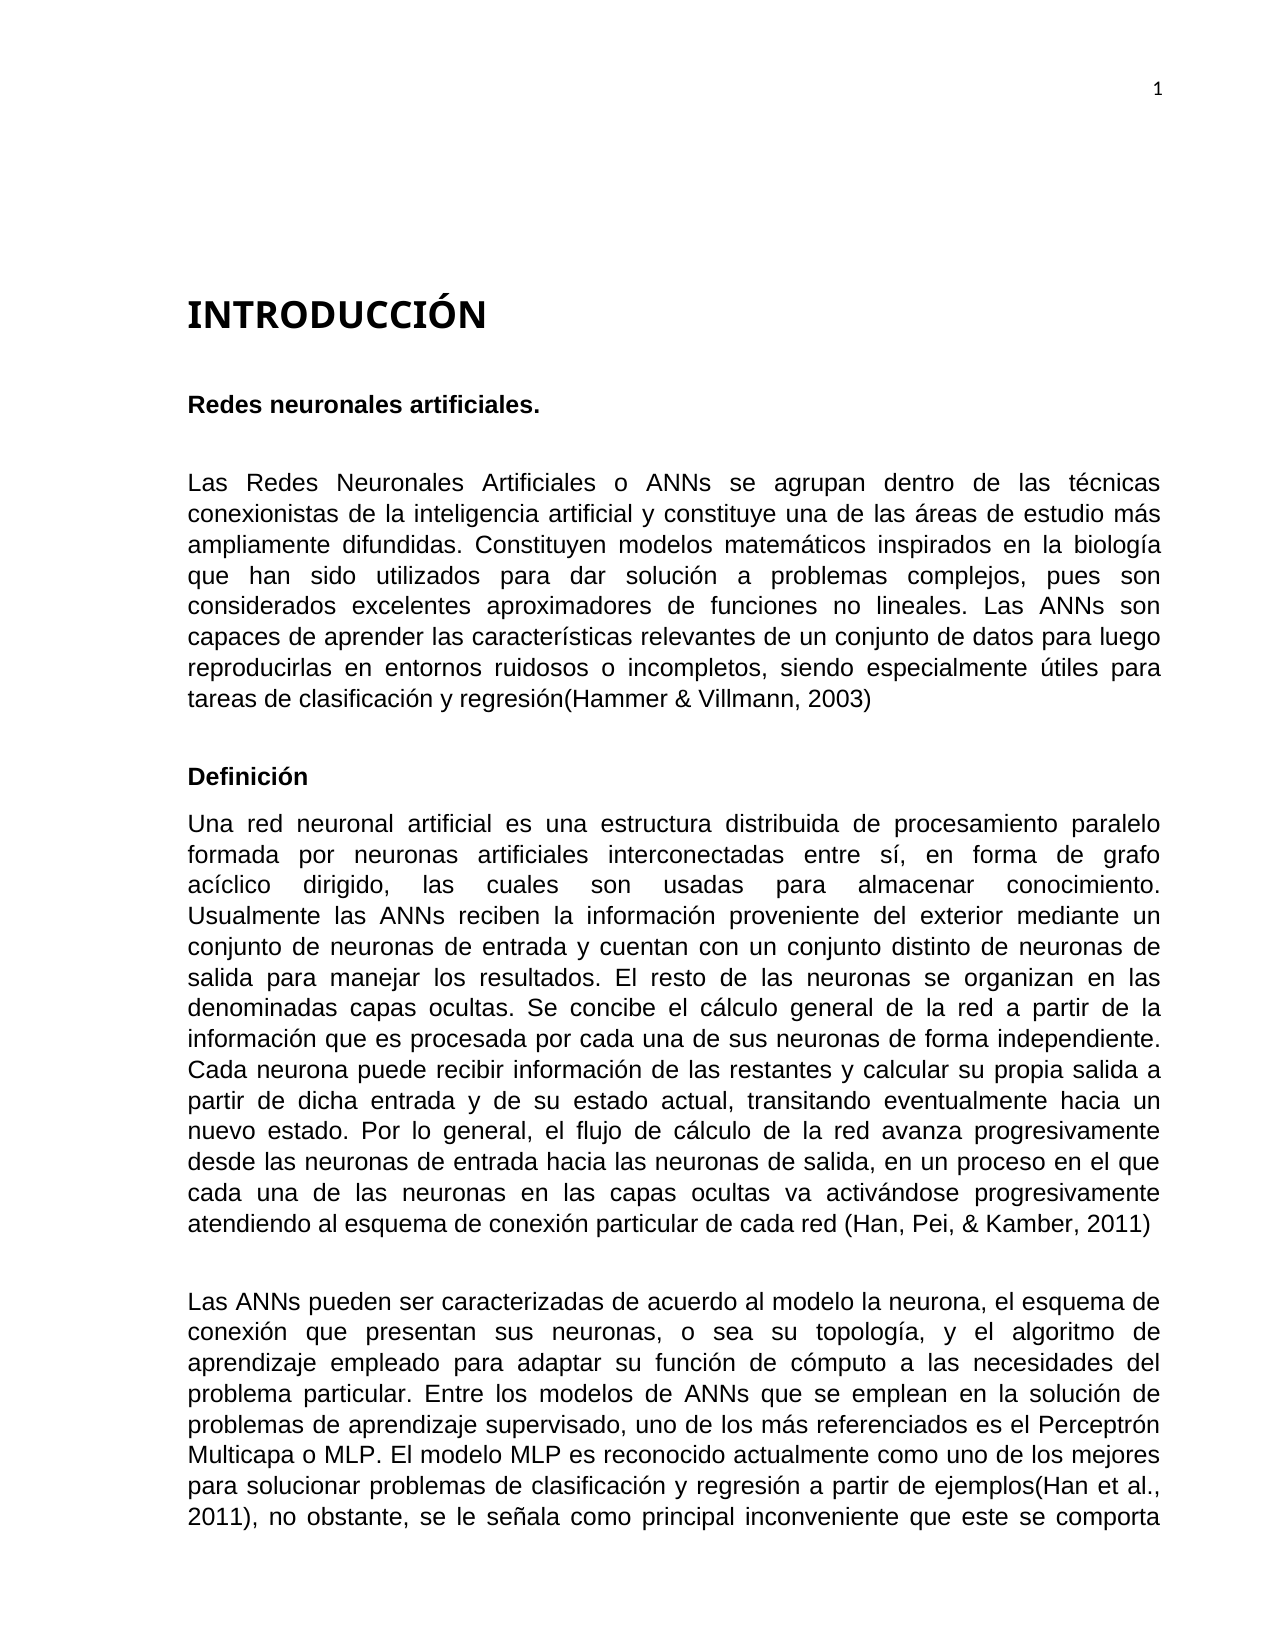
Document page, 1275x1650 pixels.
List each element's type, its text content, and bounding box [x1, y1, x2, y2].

subtitle Introducción [187, 288, 1162, 339]
text Las ANNs pueden ser caracterizadas de acuerdo al modelo la neurona, el esquema de conexión que presentan sus neuronas, o sea su topología, y el algoritmo de aprendizaje empleado para adaptar su función de cómputo a las necesidades del problema particular. Entre los modelos de ANNs que se emplean en la solución de problemas de aprendizaje supervisado, uno de los más referenciados es el Perceptrón Multicapa o MLP. El modelo MLP es reconocido actualmente como uno de los mejores para solucionar problemas de clasificación y regresión a partir de ejemplos(Han et al., 2011), no obstante, se le señala como principal inconveniente que este se comporta [187, 1256, 1162, 1531]
text Una red neuronal artificial es una estructura distribuida de procesamiento paralelo formada por neuronas artificiales interconectadas entre sí, en forma de grafo acíclico dirigido, las cuales son usadas para almacenar conocimiento. Usualmente las ANNs reciben la información proveniente del exterior mediante un conjunto de neuronas de entrada y cuentan con un conjunto distinto de neuronas de salida para manejar los resultados. El resto de las neuronas se organizan en las denominadas capas ocultas. Se concibe el cálculo general de la red a partir de la información que es procesada por cada una de sus neuronas de forma independiente. Cada neurona puede recibir información de las restantes y calcular su propia salida a partir de dicha entrada y de su estado actual, transitando eventualmente hacia un nuevo estado. Por lo general, el flujo de cálculo de la red avanza progresivamente desde las neuronas de entrada hacia las neuronas de salida, en un proceso en el que cada una de las neuronas en las capas ocultas va activándose progresivamente atendiendo al esquema de conexión particular de cada red (Han, Pei, & Kamber, 2011) [187, 809, 1162, 1237]
text Definición [187, 731, 1162, 790]
text Redes neuronales artificiales. [187, 390, 1162, 419]
text Las Redes Neuronales Artificiales o ANNs se agrupan dentro de las técnicas conexionistas de la inteligencia artificial y constituye una de las áreas de estudio más ampliamente difundidas. Constituyen modelos matemáticos inspirados en la biología que han sido utilizados para dar solución a problemas complejos, pues son considerados excelentes aproximadores de funciones no lineales. Las ANNs son capaces de aprender las características relevantes de un conjunto de datos para luego reproducirlas en entornos ruidosos o incompletos, siendo especialmente útiles para tareas de clasificación y regresión(Hammer & Villmann, 2003) [187, 438, 1162, 712]
